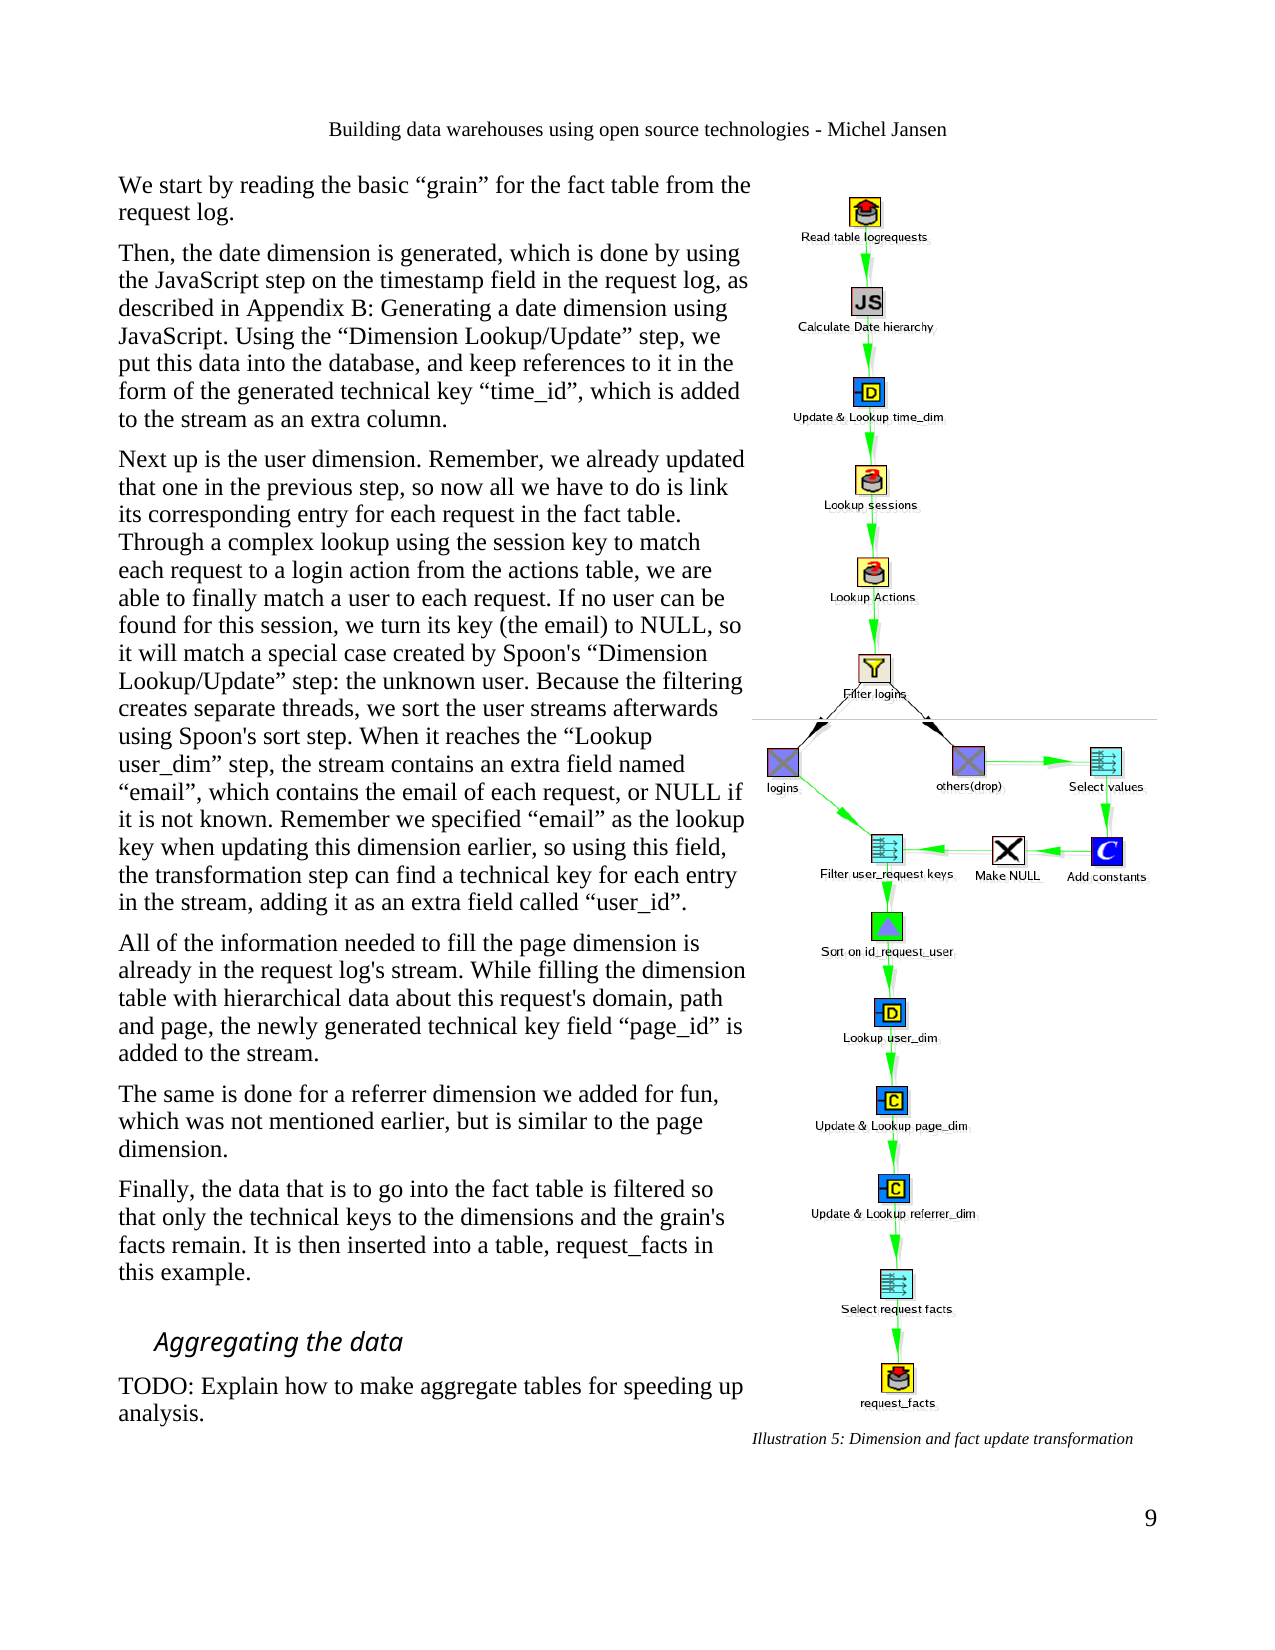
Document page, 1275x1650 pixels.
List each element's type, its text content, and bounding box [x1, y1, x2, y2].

text The same is done for a referrer dimension we added for fun, which was not mentioned earlier, but is similar to the page dimension. [118, 1080, 752, 1163]
text TODO: Explain how to make aggregate tables for speeding up analysis. [118, 1372, 752, 1427]
text All of the information needed to fill the page dimension is already in the request log's stream. While filling the dimension table with hierarchical data about this request's domain, path and page, the newly generated technical key field “page_id” is added to the stream. [118, 929, 752, 1067]
picture [752, 183, 1158, 1430]
text Then, the date dimension is generated, which is done by using the JavaScript step on the timestamp field in the request log, as described in Appendix B: Generating a date dimension using JavaScript. Using the “Dimension Lookup/Update” step, we put this data into the database, and keep references to it in the form of the generated technical key “time_id”, which is added to the stream as an extra column. [118, 239, 752, 433]
text Illustration 5: Dimension and fact update transformation [752, 1430, 1157, 1448]
text We start by reading the basic “grain” for the fact table from the request log. [118, 171, 1157, 226]
subtitle Aggregating the data [118, 1324, 752, 1359]
text Next up is the user dimension. Remember, we already updated that one in the previous step, so now all we have to do is link its corresponding entry for each request in the fact table. Through a complex lookup using the session key to match each request to a login action from the actions table, we are able to finally match a user to each request. If no user can be found for this session, we turn its key (the email) to NULL, so it will match a special case created by Spoon's “Dimension Lookup/Update” step: the unknown user. Because the filtering creates separate threads, we sort the user streams afterwards using Spoon's sort step. When it reaches the “Lookup user_dim” step, the stream contains an extra field named “email”, which contains the email of each request, or NULL if it is not known. Remember we specified “email” as the lookup key when updating this dimension earlier, so using this field, the transformation step can find a technical key for each entry in the stream, adding it as an extra field called “user_id”. [118, 445, 752, 916]
text Finally, the data that is to go into the fact table is filtered so that only the technical keys to the dimensions and the grain's facts remain. It is then inserted into a table, request_facts in this example. [118, 1175, 752, 1286]
